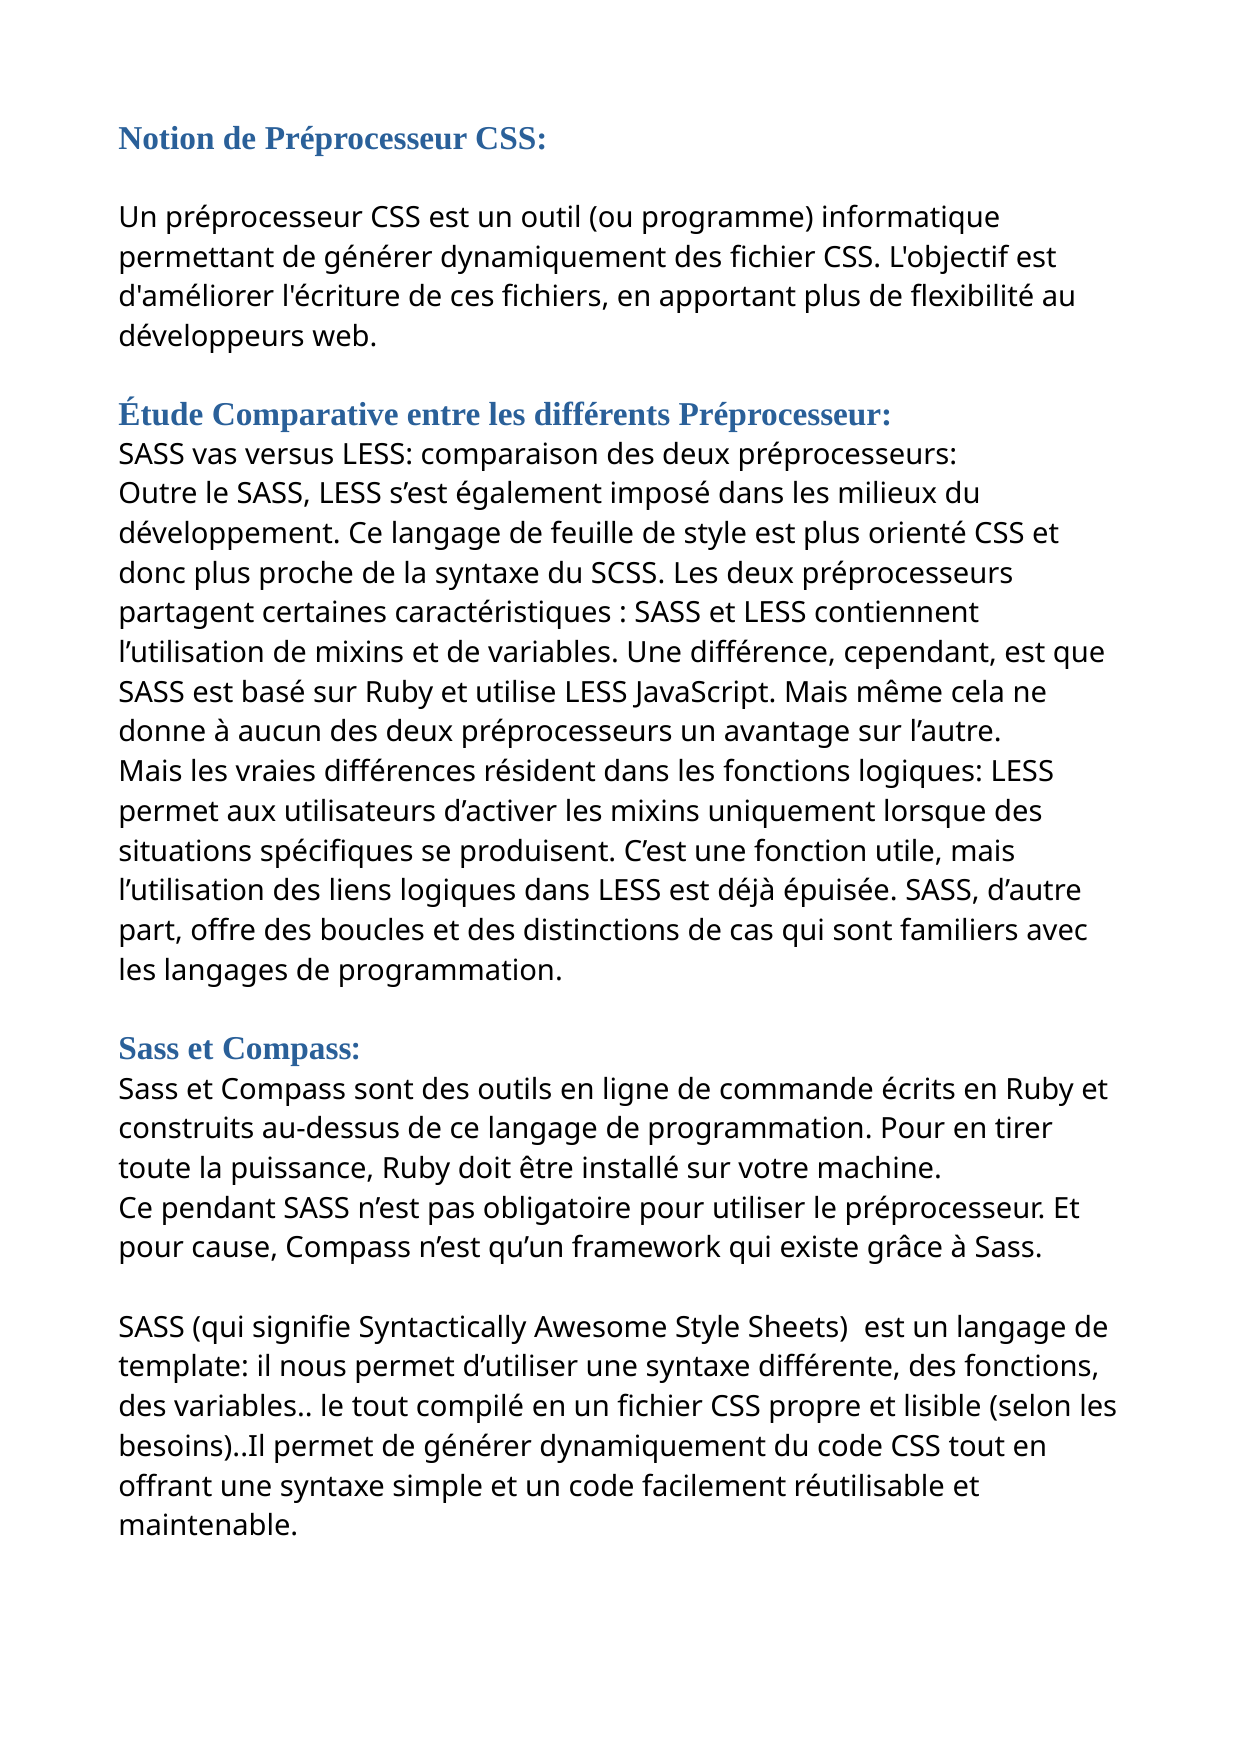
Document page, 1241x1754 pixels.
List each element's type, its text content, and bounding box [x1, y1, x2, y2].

text SASS vas versus LESS: comparaison des deux préprocesseurs: [118, 433, 1122, 473]
text Ce pendant SASS n’est pas obligatoire pour utiliser le préprocesseur. Et pour cause, Compass n’est qu’un framework qui existe grâce à Sass. [118, 1187, 1122, 1266]
text Sass et Compass: [118, 1028, 1122, 1068]
text Sass et Compass sont des outils en ligne de commande écrits en Ruby et construits au-dessus de ce langage de programmation. Pour en tirer toute la puissance, Ruby doit être installé sur votre machine. [118, 1068, 1122, 1187]
text Outre le SASS, LESS s’est également imposé dans les milieux du développement. Ce langage de feuille de style est plus orienté CSS et donc plus proche de la syntaxe du SCSS. Les deux préprocesseurs partagent certaines caractéristiques : SASS et LESS contiennent l’utilisation de mixins et de variables. Une différence, cependant, est que SASS est basé sur Ruby et utilise LESS JavaScript. Mais même cela ne donne à aucun des deux préprocesseurs un avantage sur l’autre. [118, 473, 1122, 750]
text Un préprocesseur CSS est un outil (ou programme) informatique permettant de générer dynamiquement des fichier CSS. L'objectif est d'améliorer l'écriture de ces fichiers, en apportant plus de flexibilité au développeurs web. [118, 196, 1122, 355]
text Notion de Préprocesseur CSS: [118, 118, 1122, 156]
text Étude Comparative entre les différents Préprocesseur: [118, 394, 1122, 433]
text Mais les vraies différences résident dans les fonctions logiques: LESS permet aux utilisateurs d’activer les mixins uniquement lorsque des situations spécifiques se produisent. C’est une fonction utile, mais l’utilisation des liens logiques dans LESS est déjà épuisée. SASS, d’autre part, offre des boucles et des distinctions de cas qui sont familiers avec les langages de programmation. [118, 750, 1122, 988]
text SASS (qui signifie Syntactically Awesome Style Sheets) est un langage de template: il nous permet d’utiliser une syntaxe différente, des fonctions, des variables.. le tout compilé en un fichier CSS propre et lisible (selon les besoins)..Il permet de générer dynamiquement du code CSS tout en offrant une syntaxe simple et un code facilement réutilisable et maintenable. [118, 1306, 1122, 1544]
